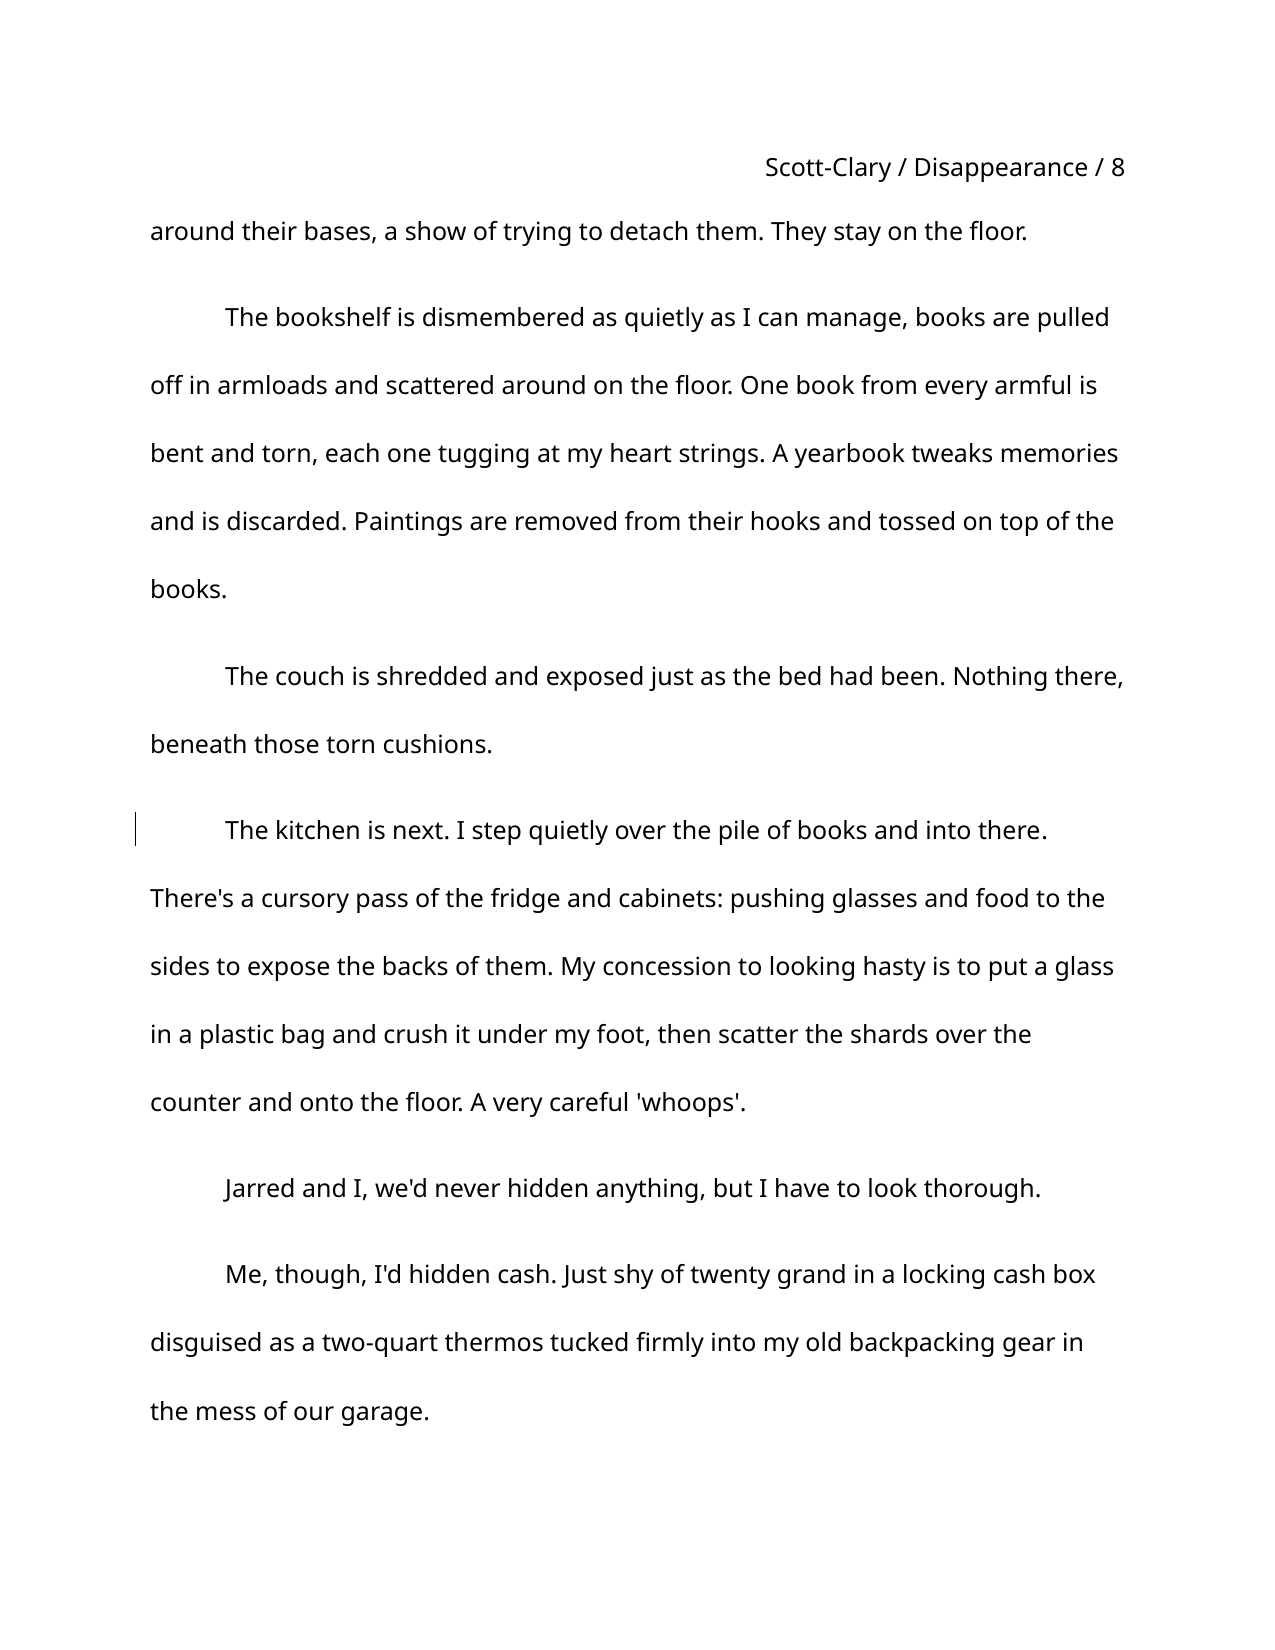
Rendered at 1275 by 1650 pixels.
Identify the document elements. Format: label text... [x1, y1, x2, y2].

text around their bases, a show of trying to detach them. They stay on the floor. [150, 213, 1125, 248]
text The kitchen is next. I step quietly over the pile of books and into there. There's a cursory pass of the fridge and cabinets: pushing glasses and food to the sides to expose the backs of them. My concession to looking hasty is to put a glass in a plastic bag and crush it under my foot, then scatter the shards over the counter and onto the floor. A very careful 'whoops'. [150, 812, 1125, 1119]
text The couch is shredded and exposed just as the bed had been. Nothing there, beneath those torn cushions. [150, 658, 1125, 760]
text Me, though, I'd hidden cash. Just shy of twenty grand in a locking cash box disguised as a two-quart thermos tucked firmly into my old backpacking gear in the mess of our garage. [150, 1257, 1125, 1427]
text The bookshelf is dismembered as quietly as I can manage, books are pulled off in armloads and scattered around on the floor. One book from every armful is bent and torn, each one tugging at my heart strings. A yearbook tweaks memories and is discarded. Paintings are removed from their hooks and tossed on top of the books. [150, 299, 1125, 606]
text Jarred and I, we'd never hidden anything, but I have to look thorough. [150, 1171, 1125, 1205]
